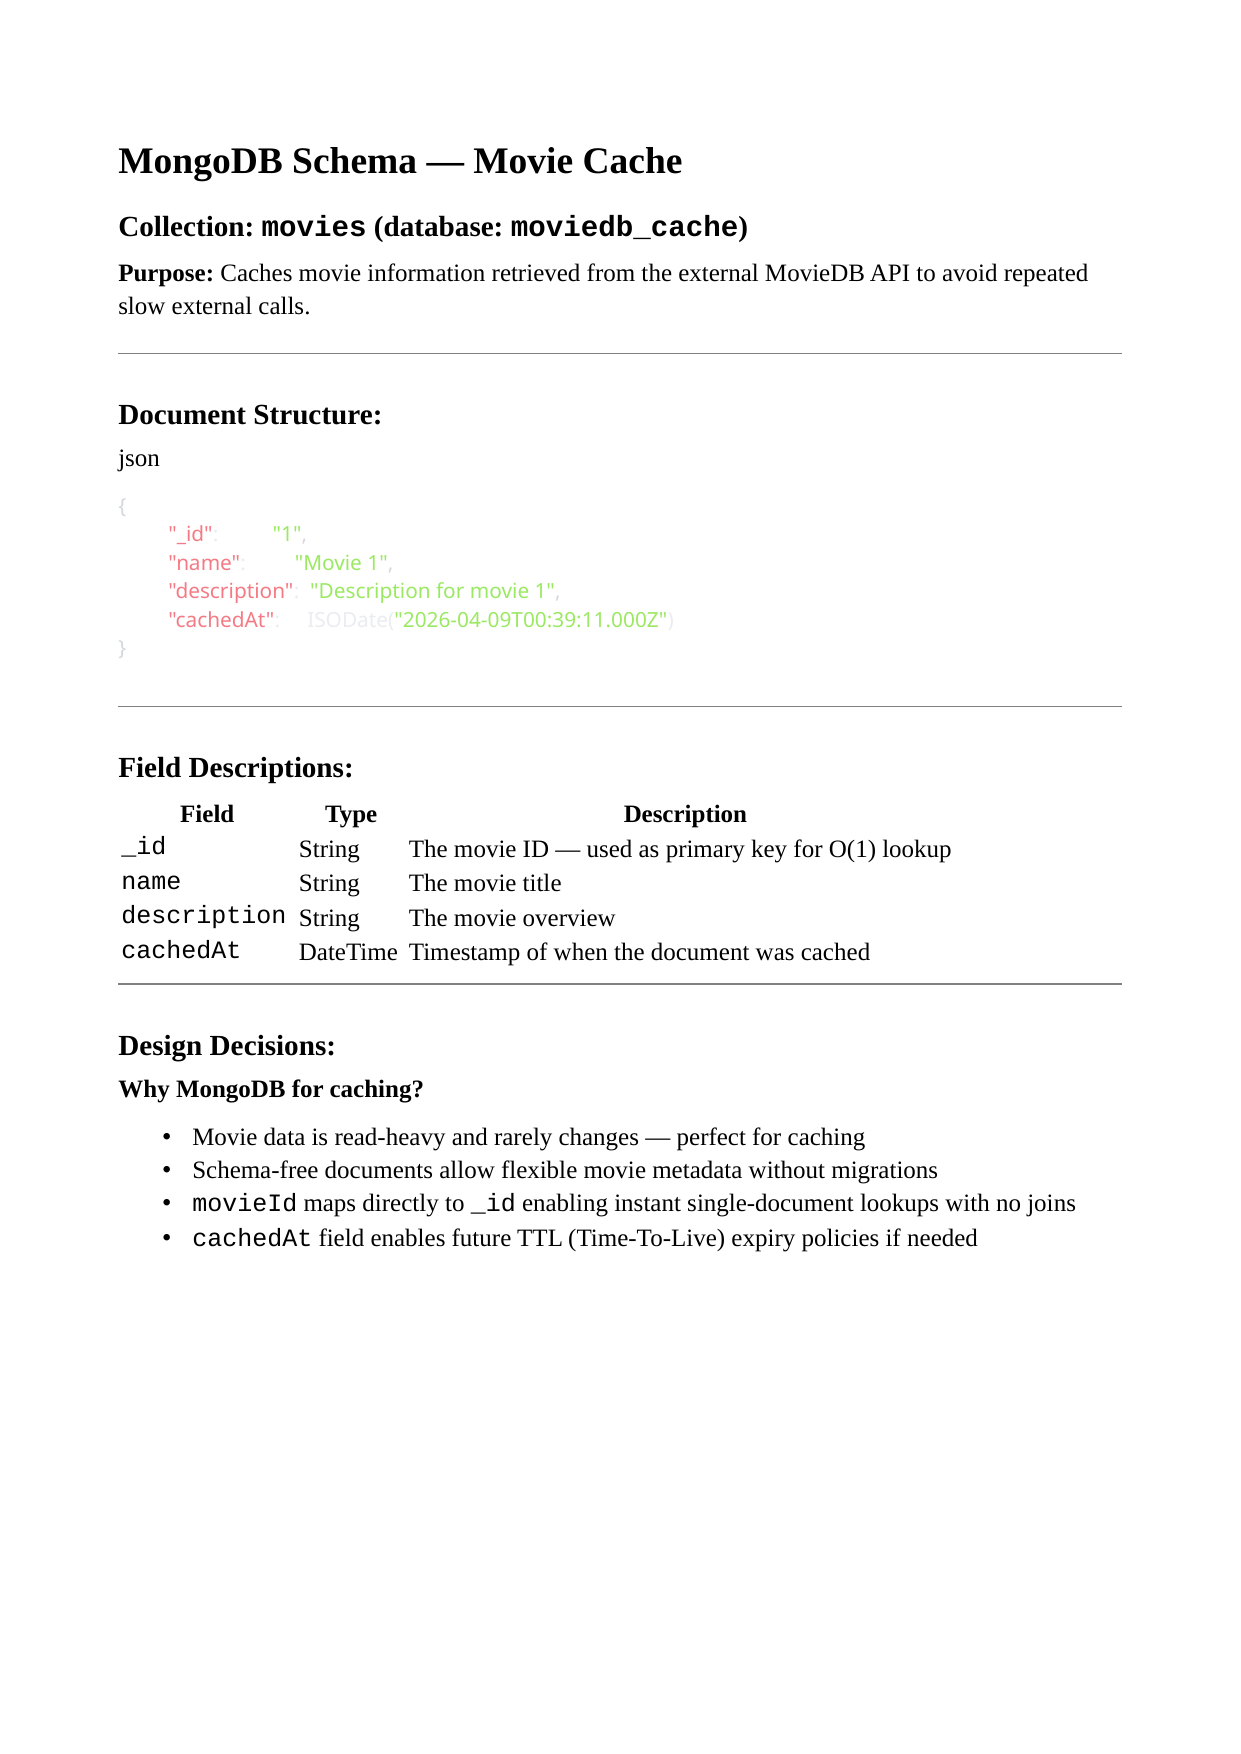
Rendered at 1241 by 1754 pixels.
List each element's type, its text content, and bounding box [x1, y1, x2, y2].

table_header Description [406, 796, 964, 831]
subtitle MongoDB Schema — Movie Cache [118, 139, 1122, 182]
table_cell String [296, 865, 406, 900]
subtitle Field Descriptions: [118, 750, 1122, 784]
table_header Type [296, 796, 406, 831]
text json [118, 443, 1122, 472]
text { [118, 491, 1122, 519]
table_cell description [118, 900, 296, 934]
list movieId maps directly to _id enabling instant single-document lookups with no joins [162, 1188, 1122, 1218]
subtitle Collection: movies (database: moviedb_cache) [118, 209, 1122, 245]
table_cell The movie ID — used as primary key for O(1) lookup [406, 831, 964, 865]
table_cell String [296, 900, 406, 934]
list Movie data is read-heavy and rarely changes — perfect for caching [162, 1122, 1122, 1150]
table_cell DateTime [296, 935, 406, 969]
table_cell Timestamp of when the document was cached [406, 935, 964, 969]
text Why MongoDB for caching? [118, 1074, 1122, 1103]
table_cell name [118, 865, 296, 900]
table_header Field [118, 796, 296, 831]
text "description": "Description for movie 1", [118, 576, 1122, 605]
text } [118, 633, 1122, 662]
table_cell cachedAt [118, 935, 296, 969]
text "_id": "1", [118, 519, 1122, 548]
text "cachedAt": ISODate("2026-04-09T00:39:11.000Z") [118, 605, 1122, 633]
table_cell The movie title [406, 865, 964, 900]
text "name": "Movie 1", [118, 548, 1122, 576]
list cachedAt field enables future TTL (Time-To-Live) expiry policies if needed [162, 1223, 1122, 1254]
list Schema-free documents allow flexible movie metadata without migrations [162, 1155, 1122, 1183]
table_cell String [296, 831, 406, 865]
subtitle Document Structure: [118, 397, 1122, 431]
table_cell The movie overview [406, 900, 964, 934]
table_cell _id [118, 831, 296, 865]
subtitle Design Decisions: [118, 1028, 1122, 1062]
text Purpose: Caches movie information retrieved from the external MovieDB API to avoid repeated slow external calls. [118, 258, 1122, 319]
